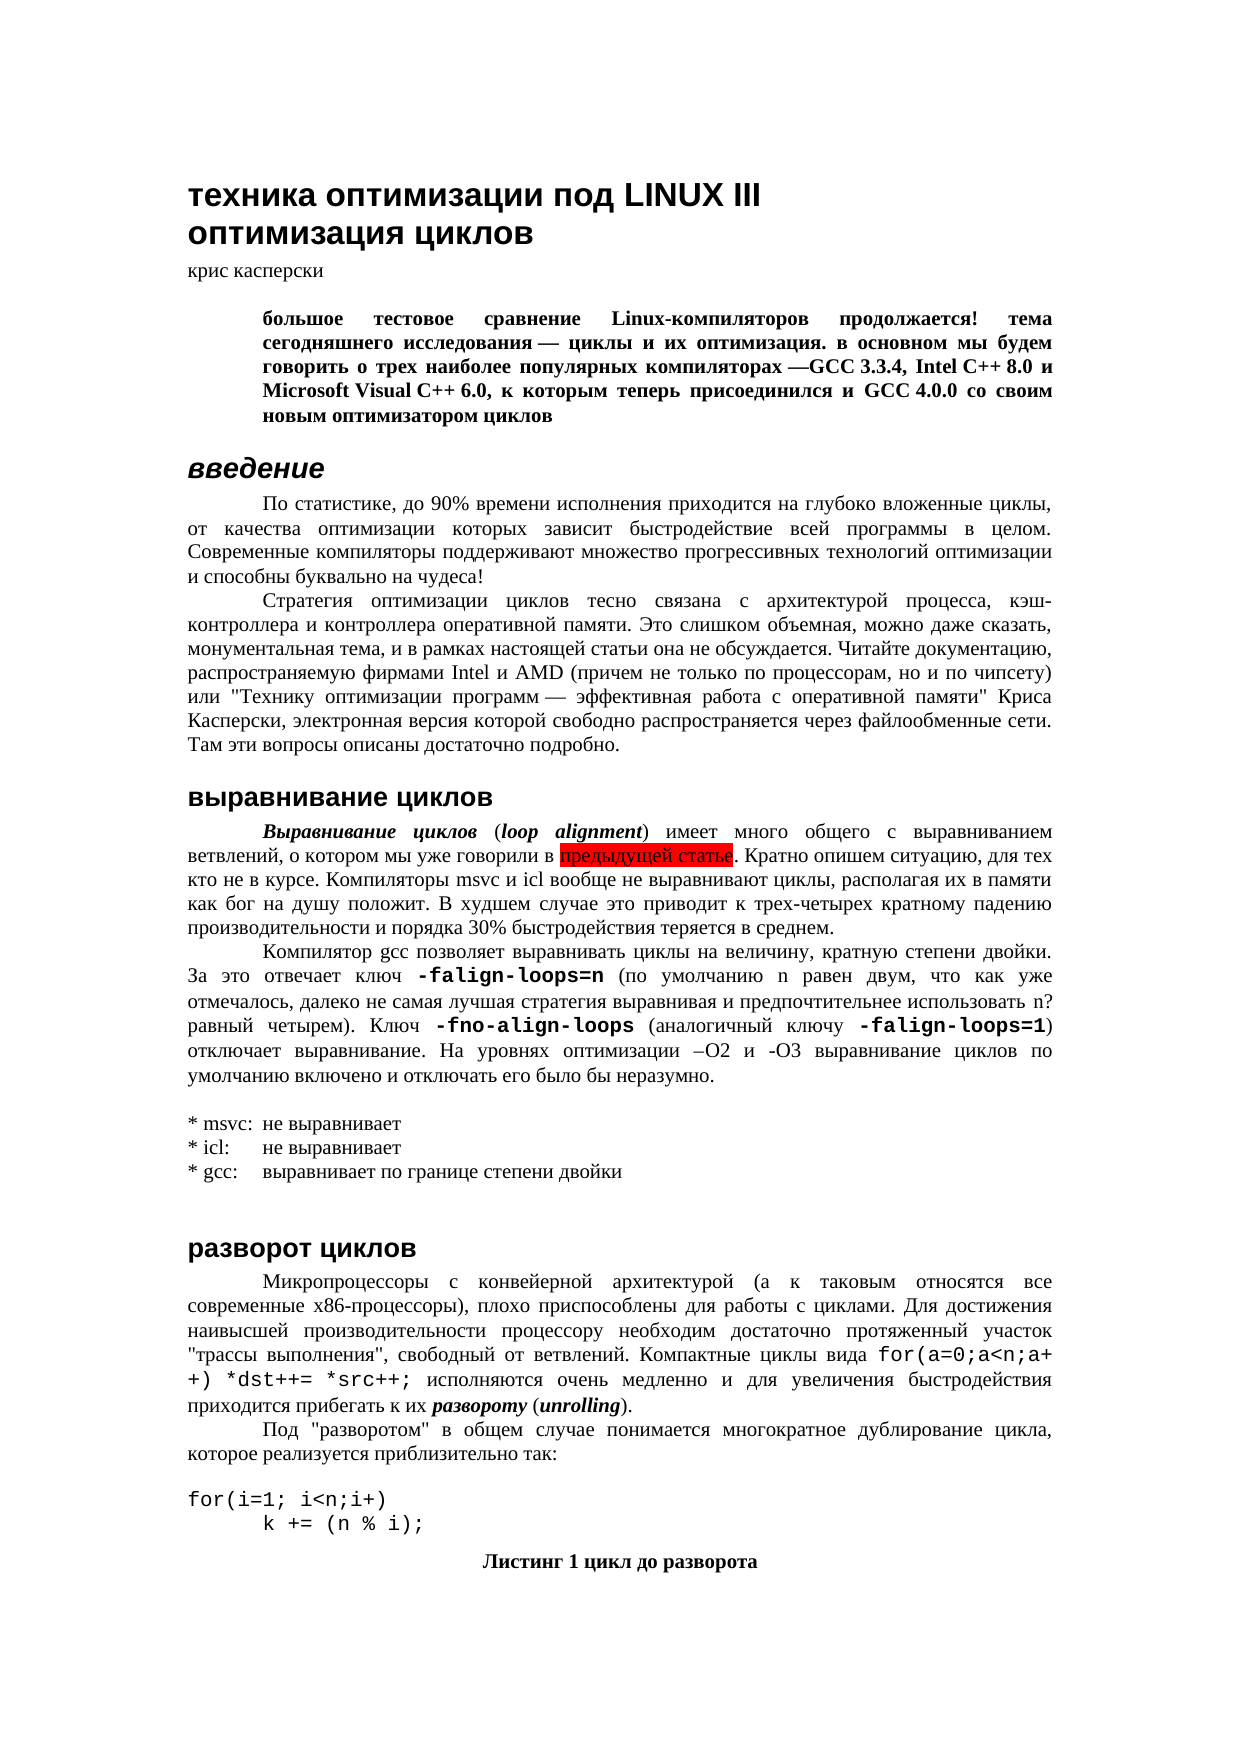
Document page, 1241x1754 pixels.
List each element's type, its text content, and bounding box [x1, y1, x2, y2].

subtitle выравнивание циклов [187, 781, 1053, 812]
subtitle техника оптимизации под LINUX III оптимизация циклов [187, 175, 1053, 252]
text Компилятор gcc позволяет выравнивать циклы на величину, кратную степени двойки. За это отвечает ключ -falign-loops=n (по умолчанию n равен двум, что как уже отмечалось, далеко не самая лучшая стратегия выравнивая и предпочтительнее использовать n? равный четырем). Ключ -fno-align-loops (аналогичный ключу -falign-loops=1) отключает выравнивание. На уровнях оптимизации –O2 и ‑O3 выравнивание циклов по умолчанию включено и отключать его было бы неразумно. [187, 939, 1053, 1087]
text * msvc: не выравнивает [187, 1111, 1053, 1135]
text k += (n % i); [187, 1513, 1053, 1537]
text Микропроцессоры с конвейерной архитектурой (а к таковым относятся все современные x86-процессоры), плохо приспособлены для работы с циклами. Для достижения наивысшей производительности процессору необходим достаточно протяженный участок "трассы выполнения", свободный от ветвлений. Компактные циклы вида for(a=0;a<n;a++) *dst++= *src++; исполняются очень медленно и для увеличения быстродействия приходится прибегать к их развороту (unrolling). [187, 1269, 1053, 1417]
text По статистике, до 90% времени исполнения приходится на глубоко вложенные циклы, от качества оптимизации которых зависит быстродействие всей программы в целом. Современные компиляторы поддерживают множество прогрессивных технологий оптимизации и способны буквально на чудеса! [187, 491, 1053, 588]
text * gcc: выравнивает по границе степени двойки [187, 1159, 1053, 1183]
subtitle разворот циклов [187, 1232, 1053, 1263]
text Стратегия оптимизации циклов тесно связана с архитектурой процесса, кэш-контроллера и контроллера оперативной памяти. Это слишком объемная, можно даже сказать, монументальная тема, и в рамках настоящей статьи она не обсуждается. Читайте документацию, распространяемую фирмами Intel и AMD (причем не только по процессорам, но и по чипсету) или "Технику оптимизации программ — эффективная работа с оперативной памяти" Криса Касперски, электронная версия которой свободно распространяется через файлообменные сети. Там эти вопросы описаны достаточно подробно. [187, 588, 1053, 756]
text Листинг 1 цикл до разворота [187, 1549, 1053, 1573]
text большое тестовое сравнение Linux-компиляторов продолжается! тема сегодняшнего исследования — циклы и их оптимизация. в основном мы будем говорить о трех наиболее популярных компиляторах —GCC 3.3.4, Intel C++ 8.0 и Microsoft Visual C++ 6.0, к которым теперь присоединился и GCC 4.0.0 со своим новым оптимизатором циклов [262, 306, 1053, 427]
text for(i=1; i<n;i+) [187, 1489, 1053, 1513]
text Под "разворотом" в общем случае понимается многократное дублирование цикла, которое реализуется приблизительно так: [187, 1417, 1053, 1465]
subtitle введение [187, 452, 1053, 485]
text крис касперски [187, 258, 1053, 282]
text * icl: не выравнивает [187, 1135, 1053, 1159]
text Выравнивание циклов (loop alignment) имеет много общего с выравниванием ветвлений, о котором мы уже говорили в предыдущей статье. Кратно опишем ситуацию, для тех кто не в курсе. Компиляторы msvc и icl вообще не выравнивают циклы, располагая их в памяти как бог на душу положит. В худшем случае это приводит к трех-четырех кратному падению производительности и порядка 30% быстродействия теряется в среднем. [187, 818, 1053, 939]
